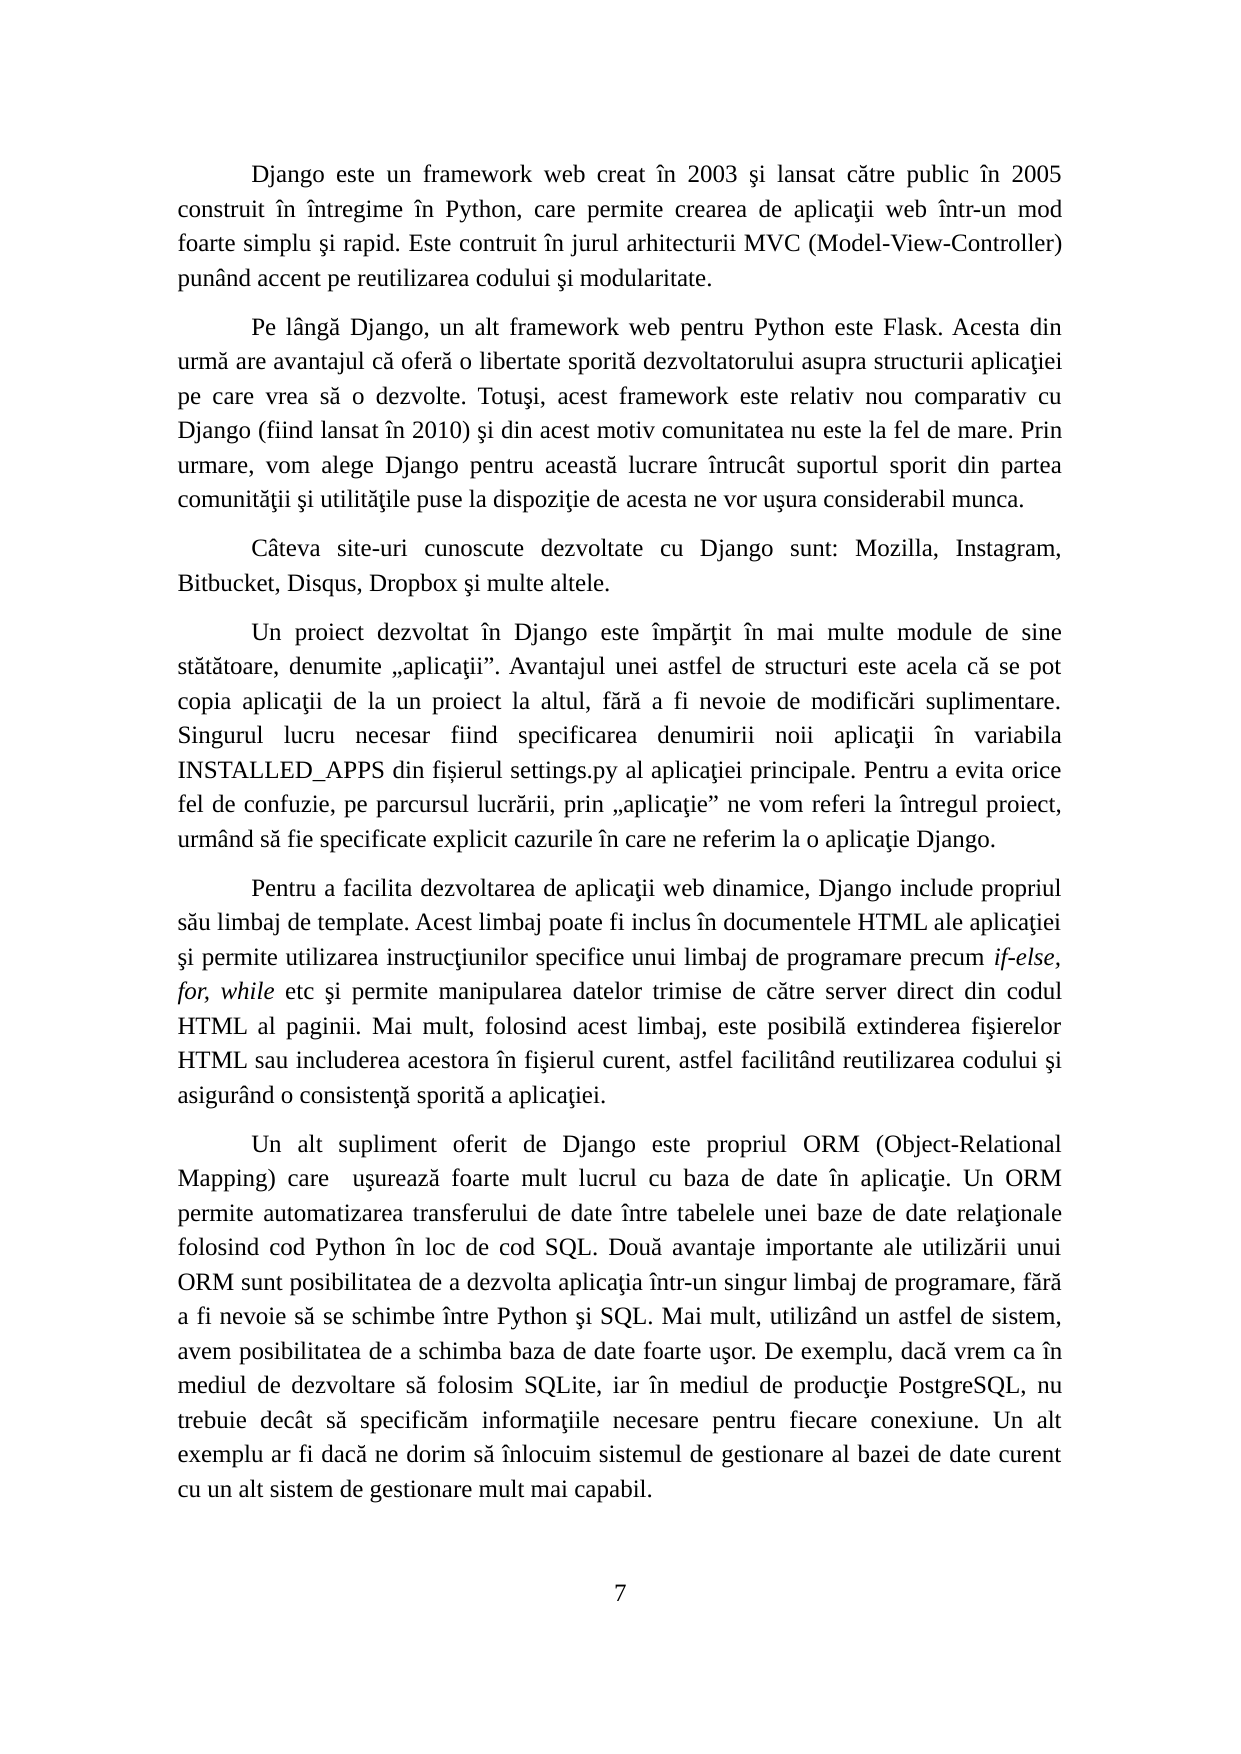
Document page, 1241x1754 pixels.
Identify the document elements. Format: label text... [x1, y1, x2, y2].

text Un alt supliment oferit de Django este propriul ORM (Object-Relational Mapping) care uşurează foarte mult lucrul cu baza de date în aplicaţie. Un ORM permite automatizarea transferului de date între tabelele unei baze de date relaţionale folosind cod Python în loc de cod SQL. Două avantaje importante ale utilizării unui ORM sunt posibilitatea de a dezvolta aplicaţia într-un singur limbaj de programare, fără a fi nevoie să se schimbe între Python şi SQL. Mai mult, utilizând un astfel de sistem, avem posibilitatea de a schimba baza de date foarte uşor. De exemplu, dacă vrem ca în mediul de dezvoltare să folosim SQLite, iar în mediul de producţie PostgreSQL, nu trebuie decât să specificăm informaţiile necesare pentru fiecare conexiune. Un alt exemplu ar fi dacă ne dorim să înlocuim sistemul de gestionare al bazei de date curent cu un alt sistem de gestionare mult mai capabil. [177, 1129, 1063, 1502]
text Pe lângă Django, un alt framework web pentru Python este Flask. Acesta din urmă are avantajul că oferă o libertate sporită dezvoltatorului asupra structurii aplicaţiei pe care vrea să o dezvolte. Totuşi, acest framework este relativ nou comparativ cu Django (fiind lansat în 2010) şi din acest motiv comunitatea nu este la fel de mare. Prin urmare, vom alege Django pentru această lucrare întrucât suportul sporit din partea comunităţii şi utilităţile puse la dispoziţie de acesta ne vor uşura considerabil munca. [177, 312, 1063, 513]
text Câteva site-uri cunoscute dezvoltate cu Django sunt: Mozilla, Instagram, Bitbucket, Disqus, Dropbox şi multe altele. [177, 533, 1063, 597]
text Pentru a facilita dezvoltarea de aplicaţii web dinamice, Django include propriul său limbaj de template. Acest limbaj poate fi inclus în documentele HTML ale aplicaţiei şi permite utilizarea instrucţiunilor specifice unui limbaj de programare precum if-else, for, while etc şi permite manipularea datelor trimise de către server direct din codul HTML al paginii. Mai mult, folosind acest limbaj, este posibilă extinderea fişierelor HTML sau includerea acestora în fişierul curent, astfel facilitând reutilizarea codului şi asigurând o consistenţă sporită a aplicaţiei. [177, 873, 1063, 1108]
text Un proiect dezvoltat în Django este împărţit în mai multe module de sine stătătoare, denumite „aplicaţii”. Avantajul unei astfel de structuri este acela că se pot copia aplicaţii de la un proiect la altul, fără a fi nevoie de modificări suplimentare. Singurul lucru necesar fiind specificarea denumirii noii aplicaţii în variabila INSTALLED_APPS din fișierul settings.py al aplicaţiei principale. Pentru a evita orice fel de confuzie, pe parcursul lucrării, prin „aplicaţie” ne vom referi la întregul proiect, urmând să fie specificate explicit cazurile în care ne referim la o aplicaţie Django. [177, 617, 1063, 853]
text Django este un framework web creat în 2003 şi lansat către public în 2005 construit în întregime în Python, care permite crearea de aplicaţii web într-un mod foarte simplu şi rapid. Este contruit în jurul arhitecturii MVC (Model-View-Controller) punând accent pe reutilizarea codului şi modularitate. [177, 159, 1063, 292]
